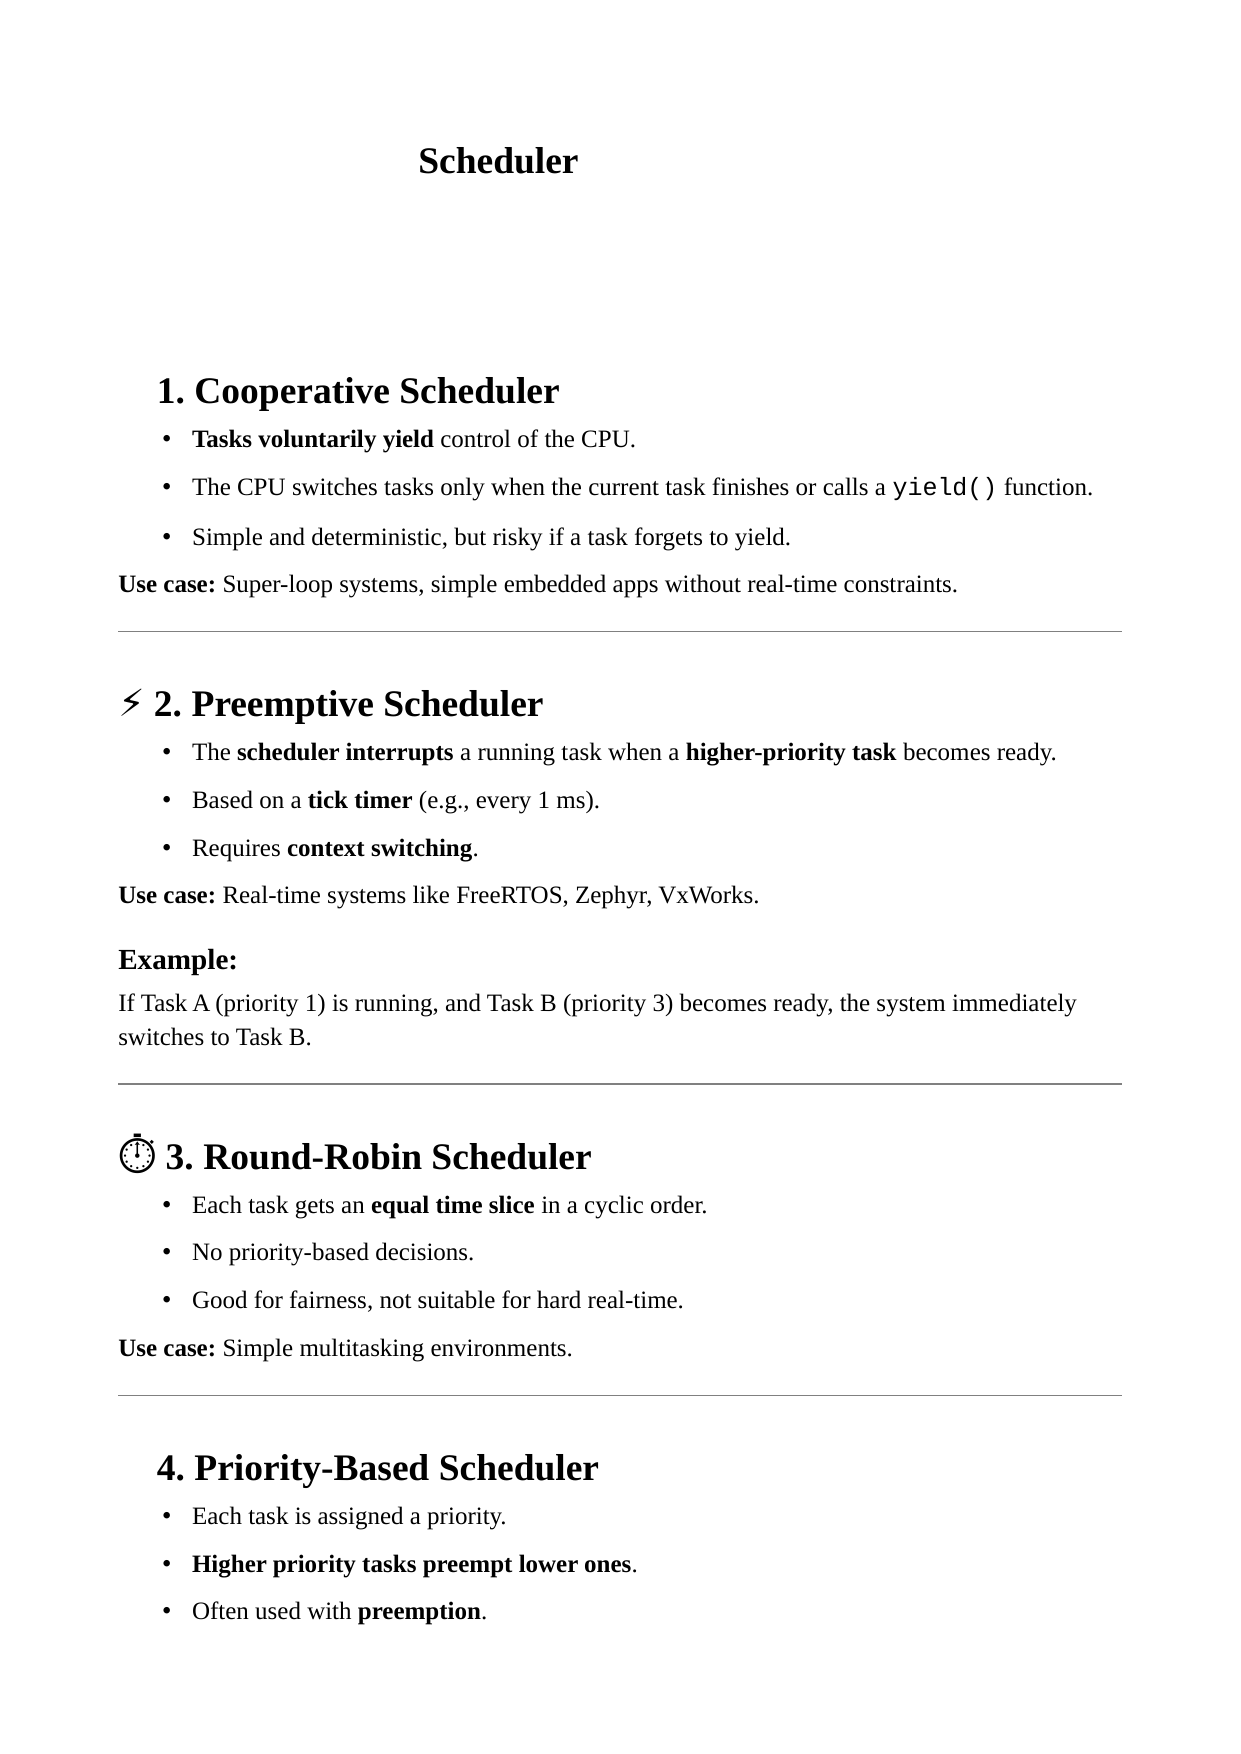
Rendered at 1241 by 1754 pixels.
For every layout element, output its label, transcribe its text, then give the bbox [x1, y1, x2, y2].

subtitle ⚡ 2. Preemptive Scheduler [118, 682, 1122, 725]
list Tasks voluntarily yield control of the CPU. [162, 424, 1122, 453]
list Based on a tick timer (e.g., every 1 ms). [162, 785, 1122, 814]
subtitle 🔄 1. Cooperative Scheduler [118, 368, 1122, 411]
text Use case: Real-time systems like FreeRTOS, Zephyr, VxWorks. [118, 880, 1122, 909]
subtitle 🥇 4. Priority-Based Scheduler [118, 1445, 1122, 1488]
list Higher priority tasks preempt lower ones. [162, 1549, 1122, 1577]
list The scheduler interrupts a running task when a higher-priority task becomes ready. [162, 737, 1122, 766]
list Simple and deterministic, but risky if a task forgets to yield. [162, 522, 1122, 550]
text Use case: Simple multitasking environments. [118, 1333, 1122, 1361]
list Good for fairness, not suitable for hard real-time. [162, 1285, 1122, 1314]
subtitle Scheduler [118, 139, 1122, 182]
list Requires context switching. [162, 833, 1122, 861]
text Use case: Super-loop systems, simple embedded apps without real-time constraints. [118, 569, 1122, 598]
list No priority-based decisions. [162, 1237, 1122, 1266]
list Each task gets an equal time slice in a cyclic order. [162, 1190, 1122, 1219]
list Often used with preemption. [162, 1596, 1122, 1625]
text If Task A (priority 1) is running, and Task B (priority 3) becomes ready, the system immediately switches to Task B. [118, 988, 1122, 1050]
list The CPU switches tasks only when the current task finishes or calls a yield() function. [162, 472, 1122, 502]
subtitle ⏱️ 3. Round-Robin Scheduler [118, 1134, 1122, 1177]
subtitle Example: [118, 942, 1122, 976]
list Each task is assigned a priority. [162, 1501, 1122, 1530]
